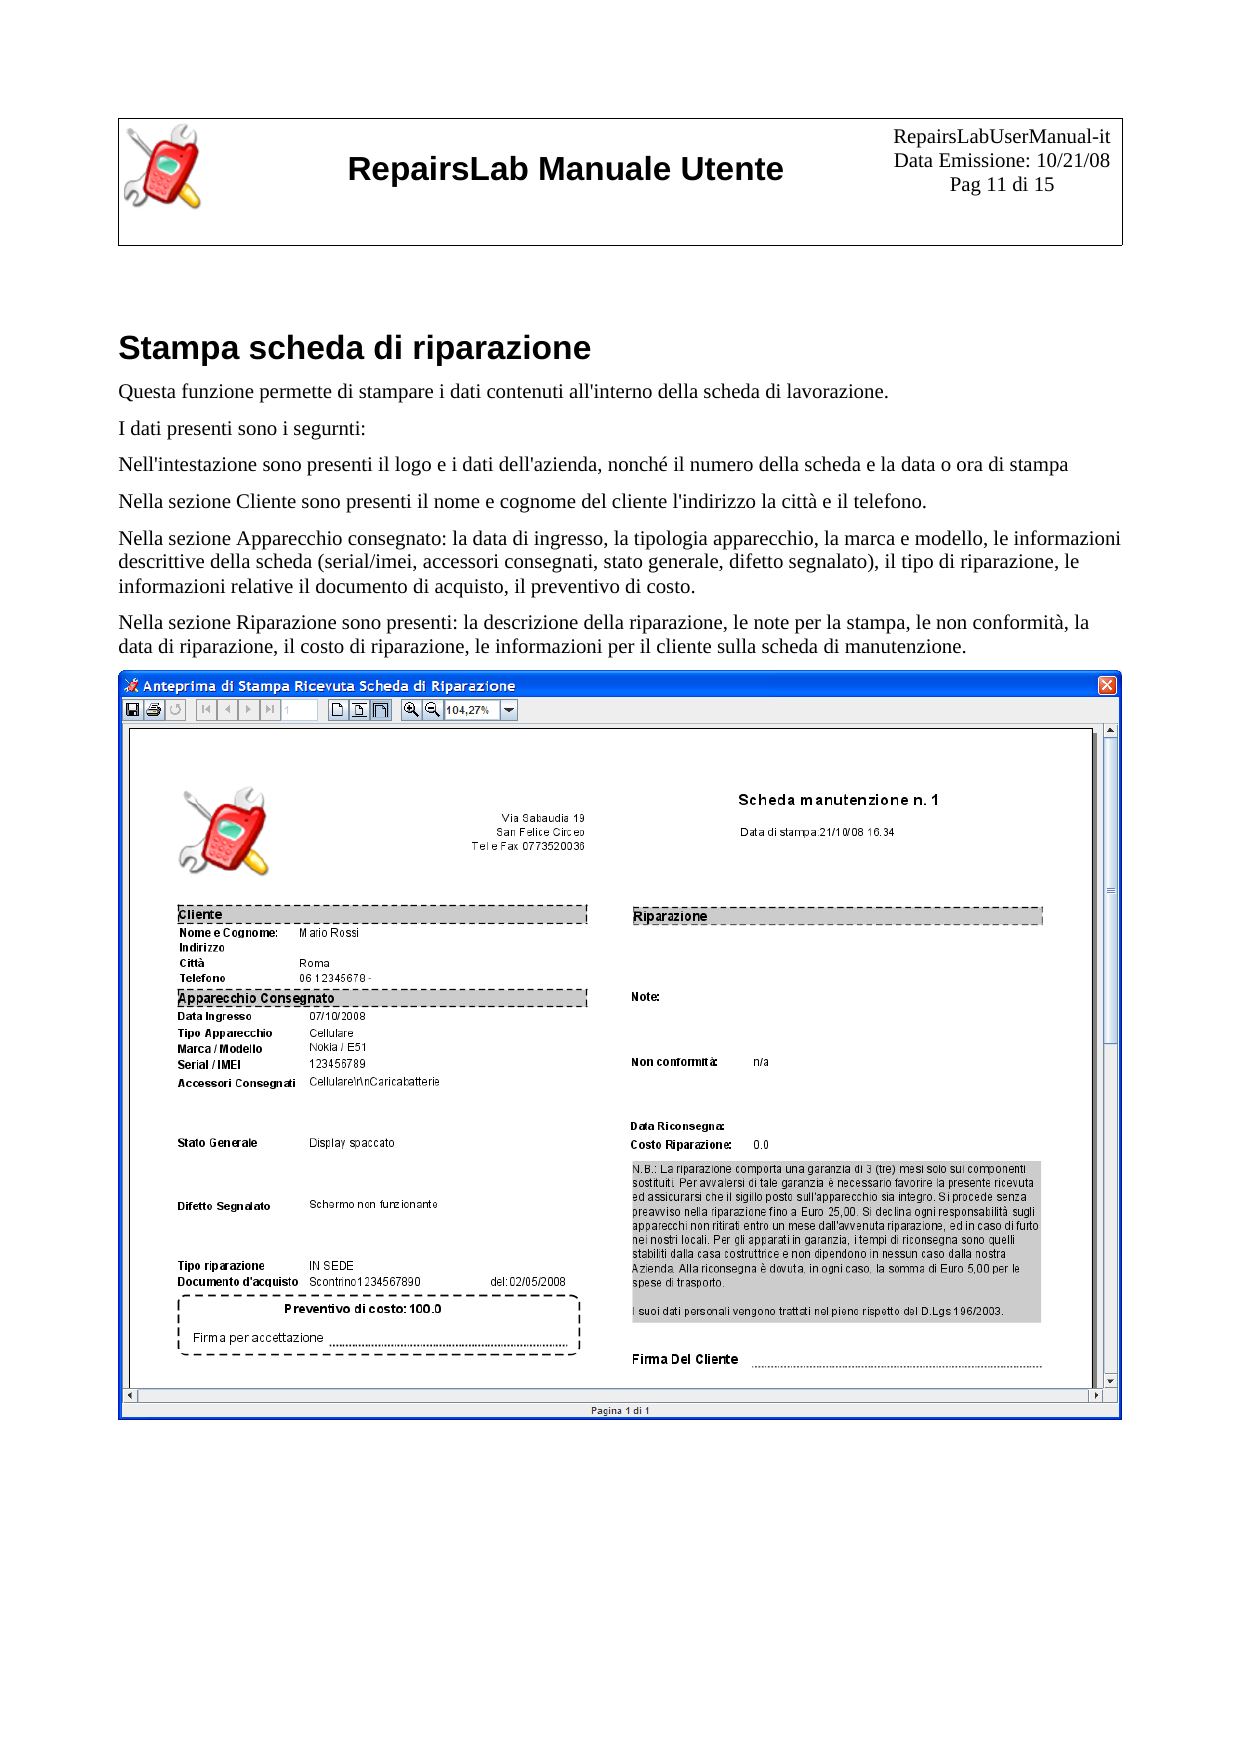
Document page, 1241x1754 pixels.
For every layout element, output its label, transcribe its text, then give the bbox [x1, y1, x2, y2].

text Nell'intestazione sono presenti il logo e i dati dell'azienda, nonché il numero della scheda e la data o ora di stampa [118, 452, 1122, 476]
picture [118, 670, 1122, 1420]
text Nella sezione Apparecchio consegnato: la data di ingresso, la tipologia apparecchio, la marca e modello, le informazioni descrittive della scheda (serial/imei, accessori consegnati, stato generale, difetto segnalato), il tipo di riparazione, le informazioni relative il documento di acquisto, il preventivo di costo. [118, 525, 1122, 598]
subtitle Stampa scheda di riparazione [118, 328, 1122, 367]
text Nella sezione Cliente sono presenti il nome e cognome del cliente l'indirizzo la città e il telefono. [118, 489, 1122, 513]
text Nella sezione Riparazione sono presenti: la descrizione della riparazione, le note per la stampa, le non conformità, la data di riparazione, il costo di riparazione, le informazioni per il cliente sulla scheda di manutenzione. [118, 610, 1122, 658]
picture [123, 123, 202, 211]
text Questa funzione permette di stampare i dati contenuti all'interno della scheda di lavorazione. [118, 379, 1122, 403]
text I dati presenti sono i segurnti: [118, 416, 1122, 440]
